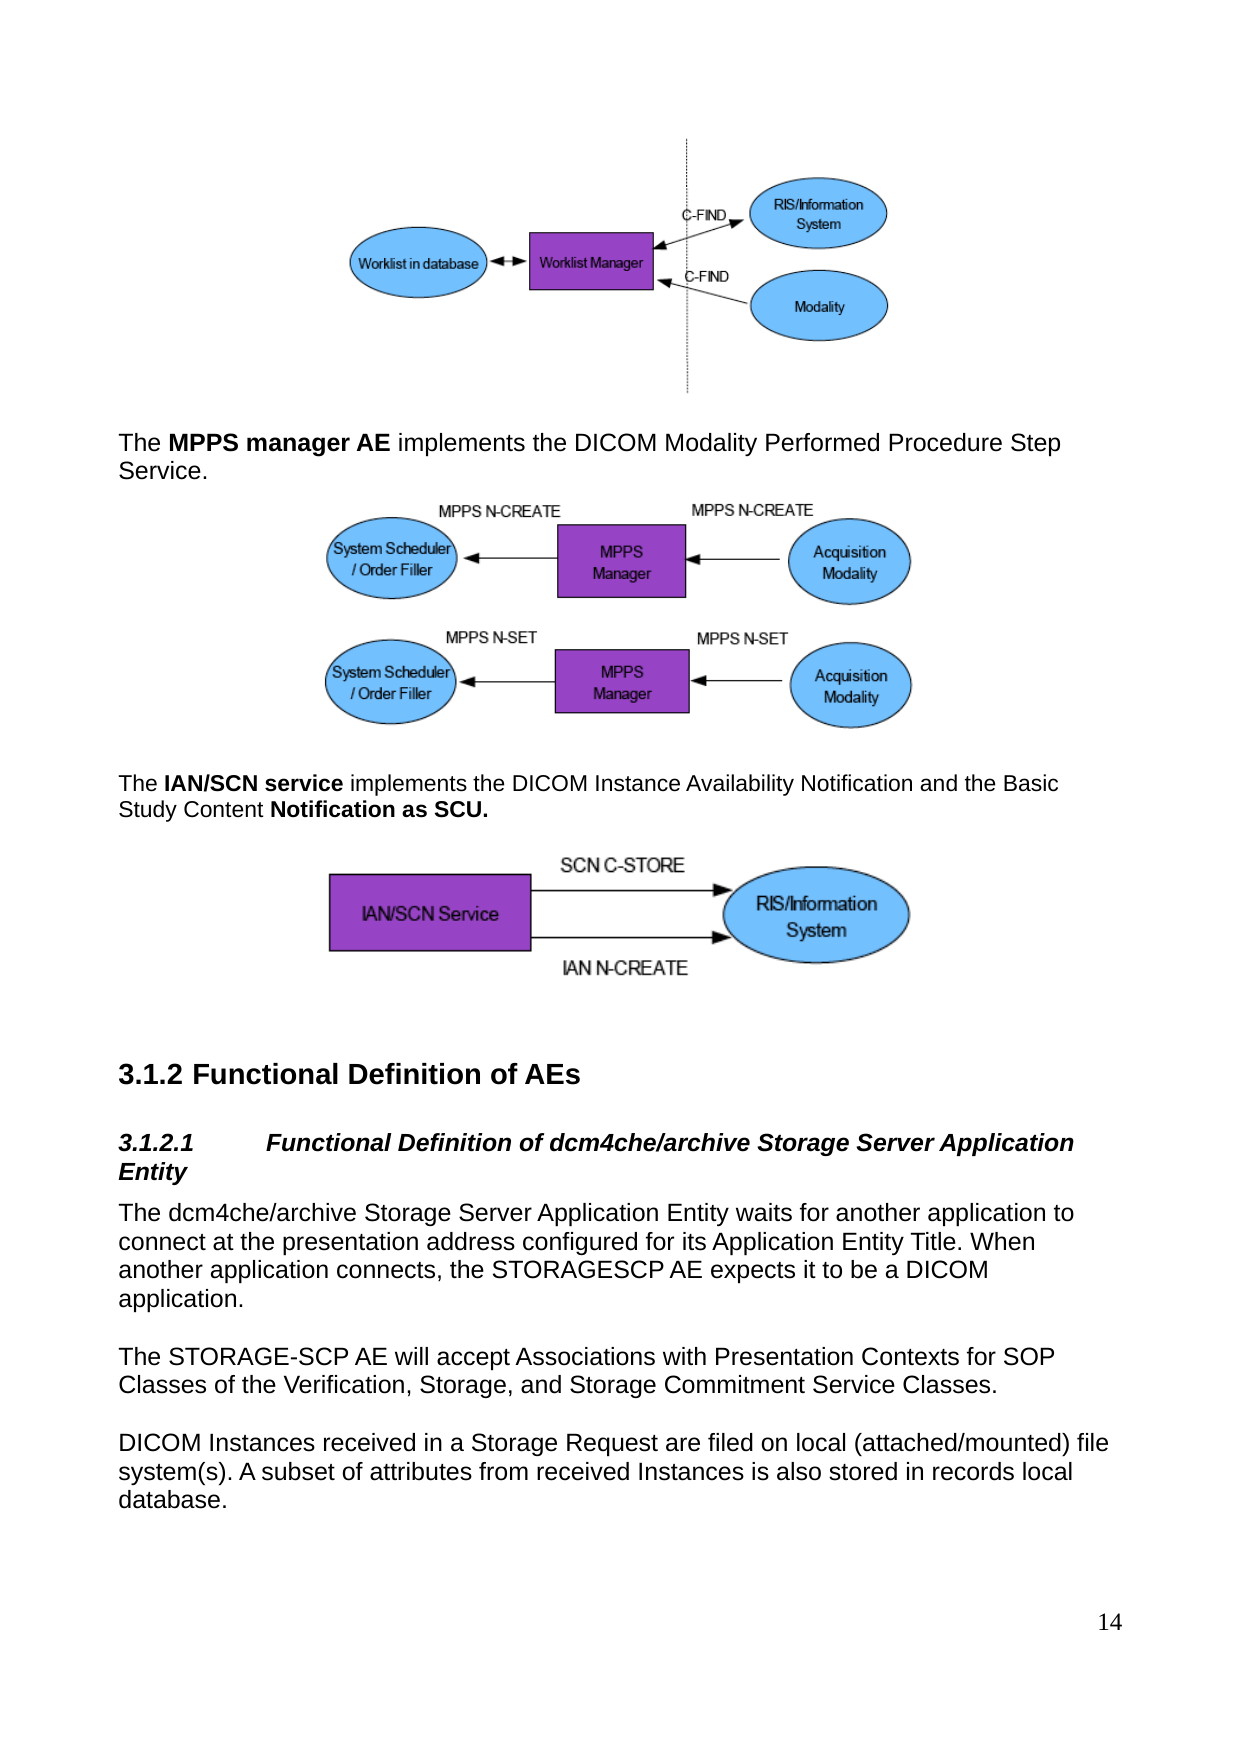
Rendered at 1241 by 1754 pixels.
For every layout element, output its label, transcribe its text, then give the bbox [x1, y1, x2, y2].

text The dcm4che/archive Storage Server Application Entity waits for another application to connect at the presentation address configured for its Application Entity Title. When another application connects, the STORAGESCP AE expects it to be a DICOM application. [118, 1198, 1122, 1313]
text DICOM Instances received in a Storage Request are filed on local (attached/mounted) file system(s). A subset of attributes from received Instances is also stored in records local database. [118, 1428, 1122, 1514]
text The STORAGE-SCP AE will accept Associations with Presentation Contexts for SOP Classes of the Verification, Storage, and Storage Commitment Service Classes. [118, 1342, 1122, 1399]
subtitle Functional Definition of AEs [118, 1057, 1122, 1091]
picture [340, 130, 900, 399]
picture [318, 491, 922, 742]
text The IAN/SCN service implements the DICOM Instance Availability Notification and the Basic Study Content Notification as SCU. [118, 770, 1122, 823]
picture [319, 849, 921, 987]
text The MPPS manager AE implements the DICOM Modality Performed Procedure Step Service. [118, 428, 1122, 485]
subtitle Functional Definition of dcm4che/archive Storage Server Application Entity [118, 1128, 1122, 1185]
